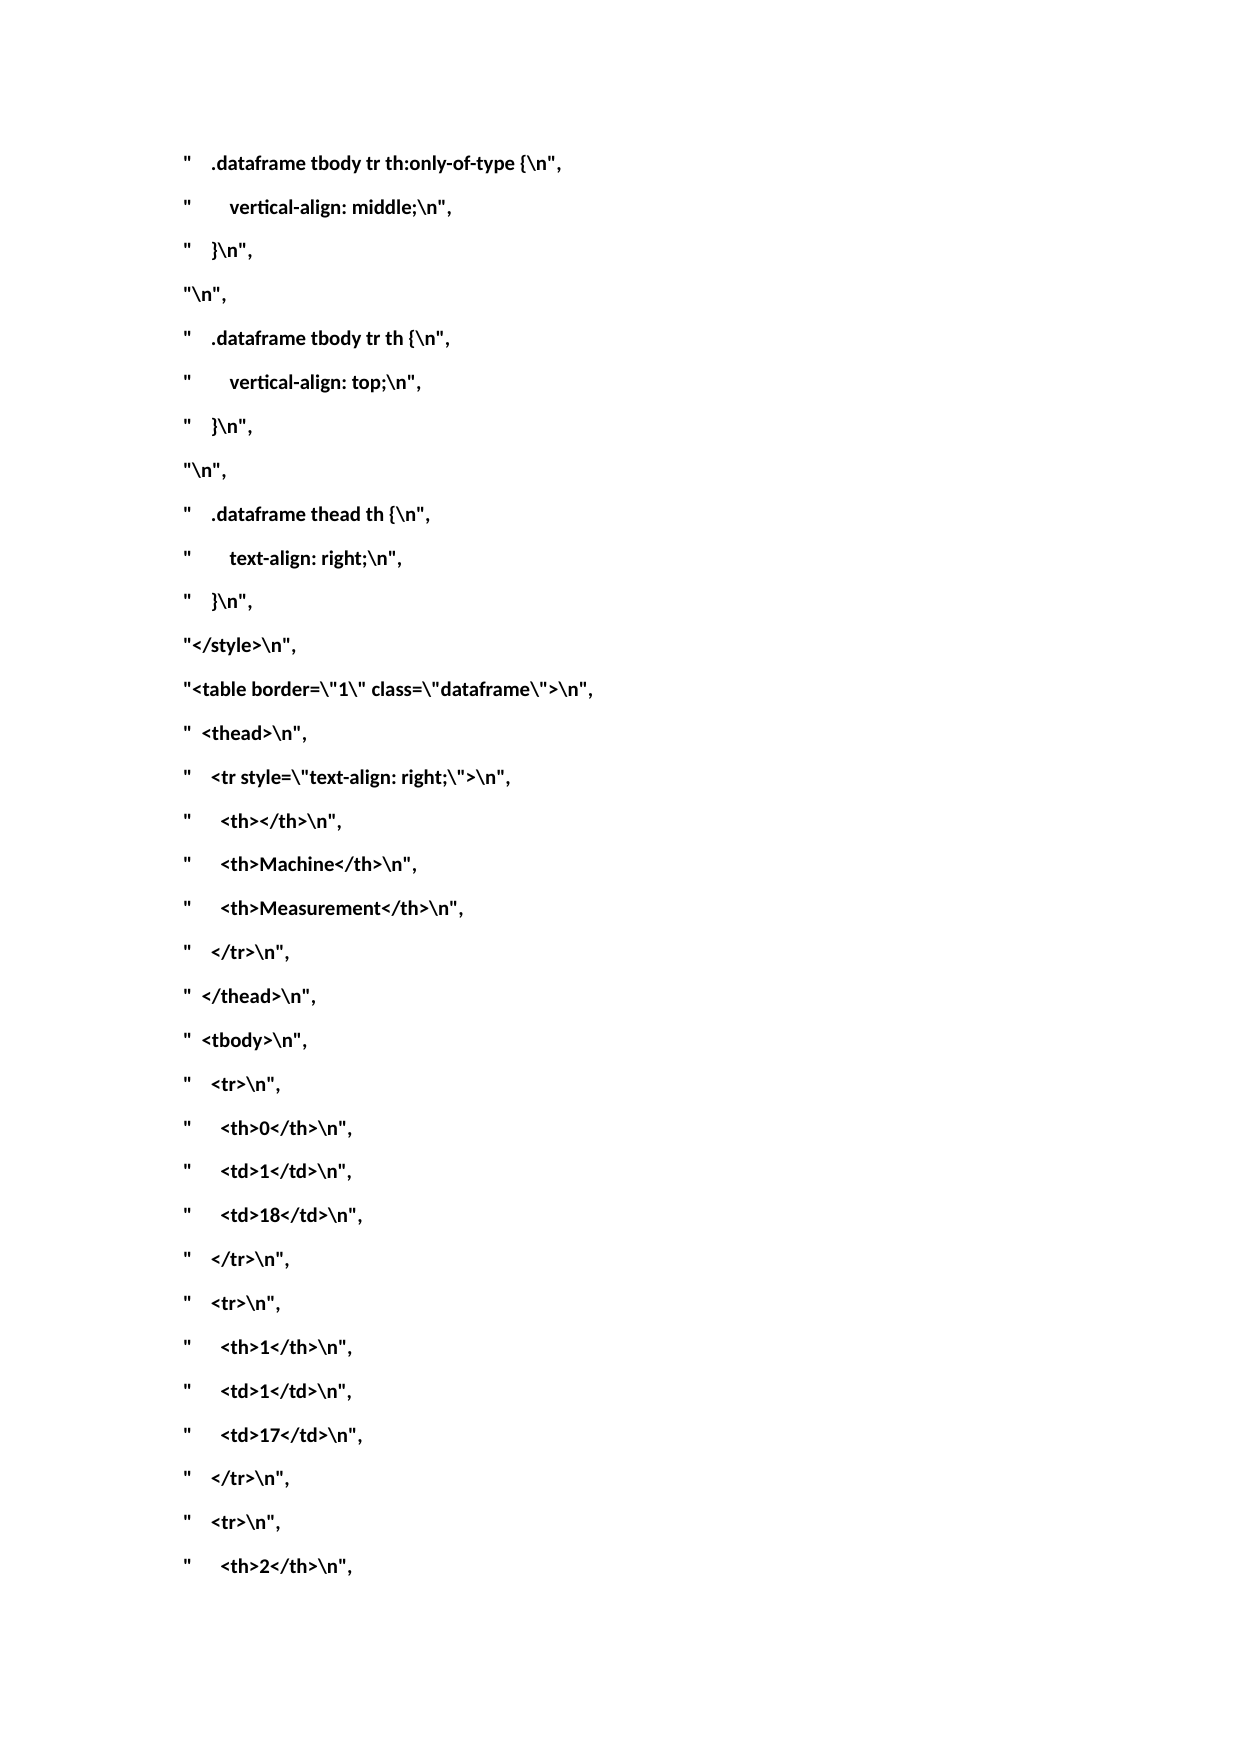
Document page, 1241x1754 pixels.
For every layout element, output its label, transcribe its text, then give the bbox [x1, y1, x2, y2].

text " .dataframe tbody tr th:only-of-type {\n", [150, 150, 1090, 175]
text " text-align: right;\n", [150, 545, 1090, 570]
text " <tbody>\n", [150, 1027, 1090, 1052]
text " }\n", [150, 238, 1090, 263]
text " }\n", [150, 588, 1090, 614]
text " <th>1</th>\n", [150, 1334, 1090, 1359]
text " .dataframe thead th {\n", [150, 501, 1090, 526]
text " vertical-align: top;\n", [150, 369, 1090, 395]
text " <tr>\n", [150, 1509, 1090, 1535]
text "\n", [150, 457, 1090, 482]
text "<table border=\"1\" class=\"dataframe\">\n", [150, 676, 1090, 702]
text " <td>18</td>\n", [150, 1202, 1090, 1228]
text " <th>0</th>\n", [150, 1115, 1090, 1140]
text " <tr style=\"text-align: right;\">\n", [150, 764, 1090, 789]
text " <tr>\n", [150, 1071, 1090, 1096]
text " </tr>\n", [150, 1246, 1090, 1272]
text " <tr>\n", [150, 1290, 1090, 1316]
text " <th>Measurement</th>\n", [150, 896, 1090, 921]
text " </tr>\n", [150, 1466, 1090, 1491]
text " <td>17</td>\n", [150, 1422, 1090, 1447]
text " vertical-align: middle;\n", [150, 194, 1090, 219]
text " <td>1</td>\n", [150, 1378, 1090, 1403]
text " <td>1</td>\n", [150, 1159, 1090, 1184]
text " </tr>\n", [150, 939, 1090, 965]
text " }\n", [150, 413, 1090, 438]
text "</style>\n", [150, 632, 1090, 658]
text "\n", [150, 282, 1090, 307]
text " </thead>\n", [150, 983, 1090, 1009]
text " <th></th>\n", [150, 808, 1090, 833]
text " <th>2</th>\n", [150, 1553, 1090, 1579]
text " .dataframe tbody tr th {\n", [150, 325, 1090, 351]
text " <th>Machine</th>\n", [150, 852, 1090, 877]
text " <thead>\n", [150, 720, 1090, 746]
